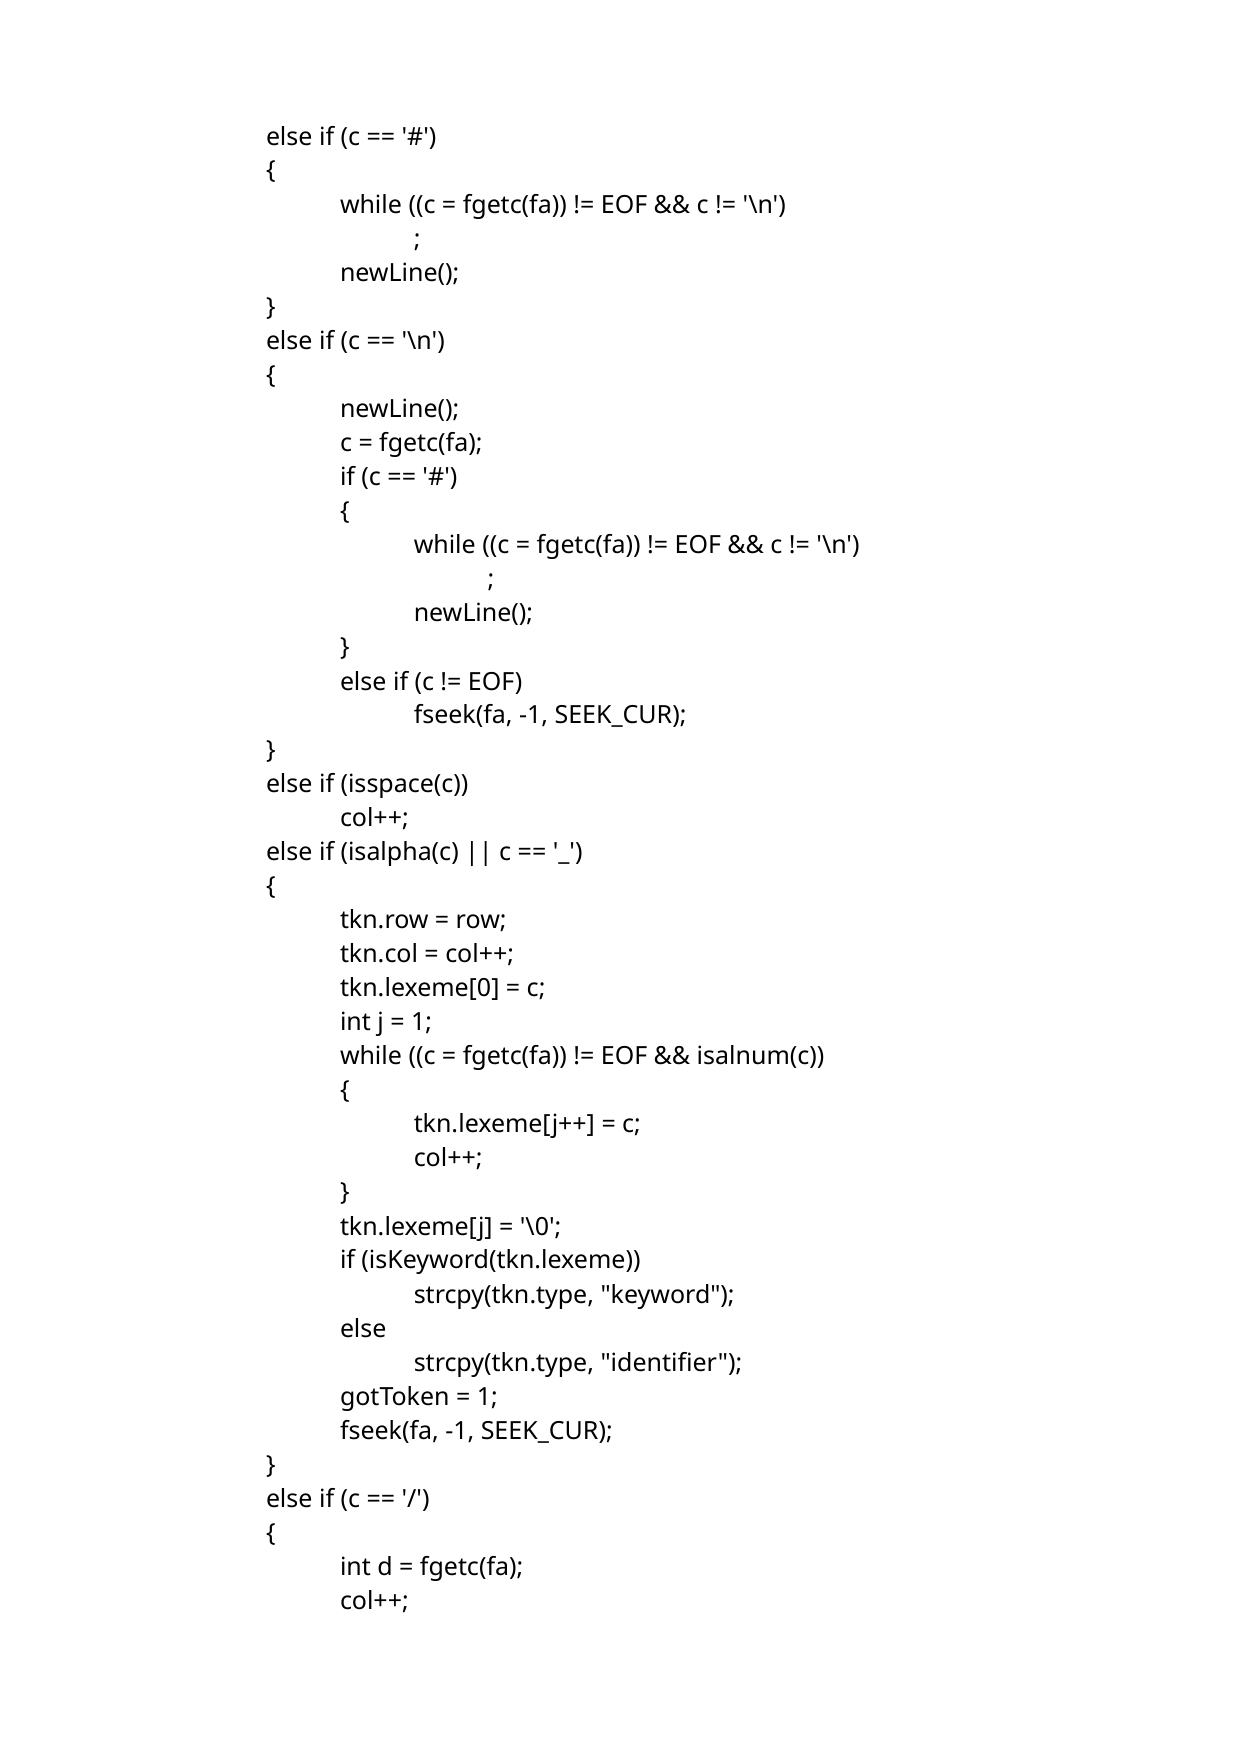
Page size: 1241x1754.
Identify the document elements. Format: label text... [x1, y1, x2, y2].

text { [118, 1515, 1122, 1549]
text int d = fgetc(fa); [118, 1549, 1122, 1583]
text ; [118, 220, 1122, 254]
text tkn.lexeme[0] = c; [118, 970, 1122, 1004]
text col++; [118, 799, 1122, 833]
text while ((c = fgetc(fa)) != EOF && c != '\n') [118, 527, 1122, 561]
text if (isKeyword(tkn.lexeme)) [118, 1242, 1122, 1276]
text c = fgetc(fa); [118, 425, 1122, 459]
text strcpy(tkn.type, "keyword"); [118, 1276, 1122, 1310]
text ; [118, 561, 1122, 595]
text while ((c = fgetc(fa)) != EOF && isalnum(c)) [118, 1038, 1122, 1072]
text } [118, 629, 1122, 663]
text fseek(fa, -1, SEEK_CUR); [118, 1412, 1122, 1447]
text newLine(); [118, 254, 1122, 288]
text tkn.lexeme[j++] = c; [118, 1106, 1122, 1140]
text col++; [118, 1140, 1122, 1174]
text else if (c == '#') [118, 118, 1122, 152]
text while ((c = fgetc(fa)) != EOF && c != '\n') [118, 186, 1122, 220]
text } [118, 288, 1122, 322]
text else if (c != EOF) [118, 663, 1122, 697]
text { [118, 867, 1122, 902]
text if (c == '#') [118, 459, 1122, 493]
text tkn.row = row; [118, 902, 1122, 936]
text { [118, 357, 1122, 391]
text int j = 1; [118, 1004, 1122, 1038]
text tkn.col = col++; [118, 936, 1122, 970]
text { [118, 1072, 1122, 1106]
text else if (isspace(c)) [118, 765, 1122, 799]
text gotToken = 1; [118, 1378, 1122, 1412]
text fseek(fa, -1, SEEK_CUR); [118, 697, 1122, 731]
text strcpy(tkn.type, "identifier"); [118, 1344, 1122, 1378]
text else [118, 1310, 1122, 1344]
text } [118, 731, 1122, 765]
text tkn.lexeme[j] = '\0'; [118, 1208, 1122, 1242]
text { [118, 152, 1122, 186]
text newLine(); [118, 391, 1122, 425]
text } [118, 1447, 1122, 1481]
text else if (c == '\n') [118, 322, 1122, 357]
text newLine(); [118, 595, 1122, 629]
text col++; [118, 1583, 1122, 1617]
text else if (c == '/') [118, 1481, 1122, 1515]
text else if (isalpha(c) || c == '_') [118, 833, 1122, 867]
text { [118, 493, 1122, 527]
text } [118, 1174, 1122, 1208]
